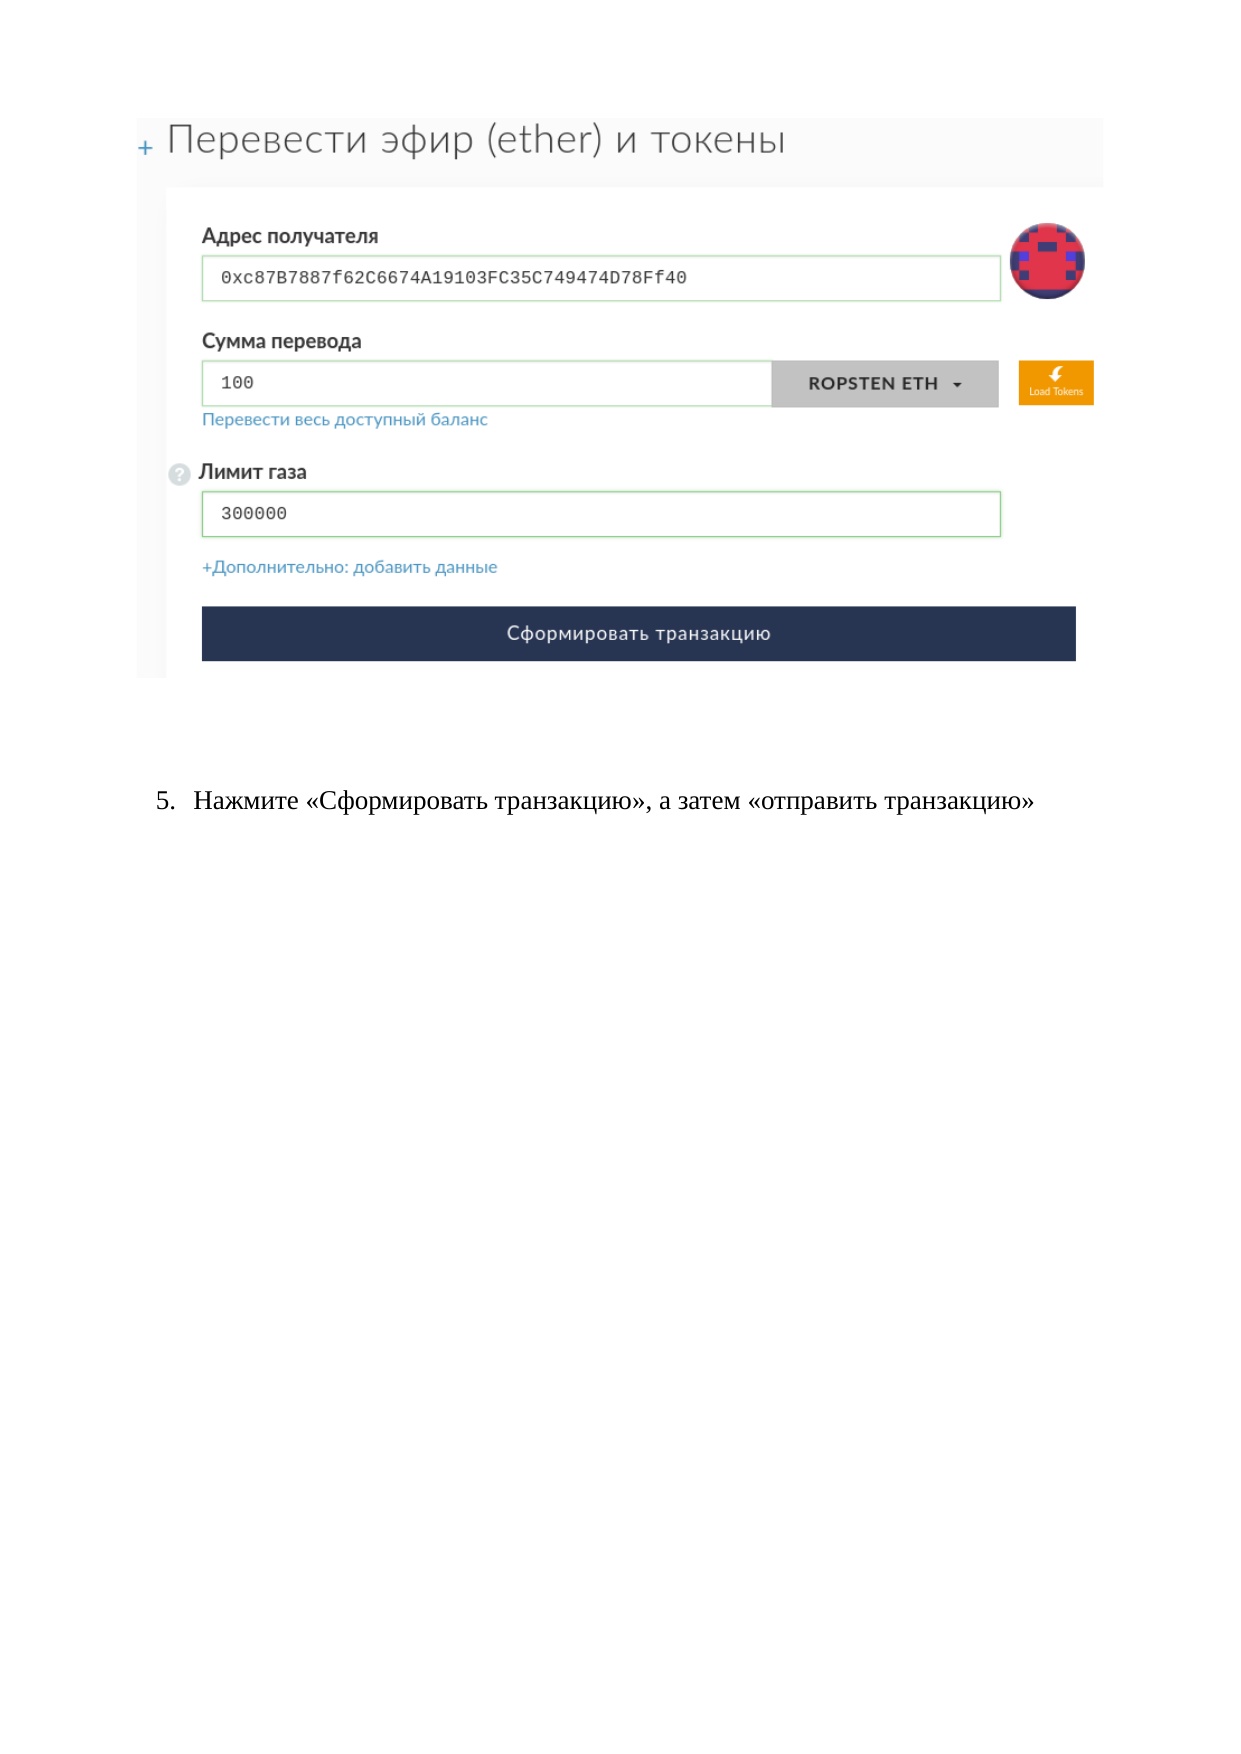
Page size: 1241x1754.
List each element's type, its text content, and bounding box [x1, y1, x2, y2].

list Нажмите «Сформировать транзакцию», а затем «отправить транзакцию» [156, 784, 1122, 816]
picture [136, 118, 1104, 678]
